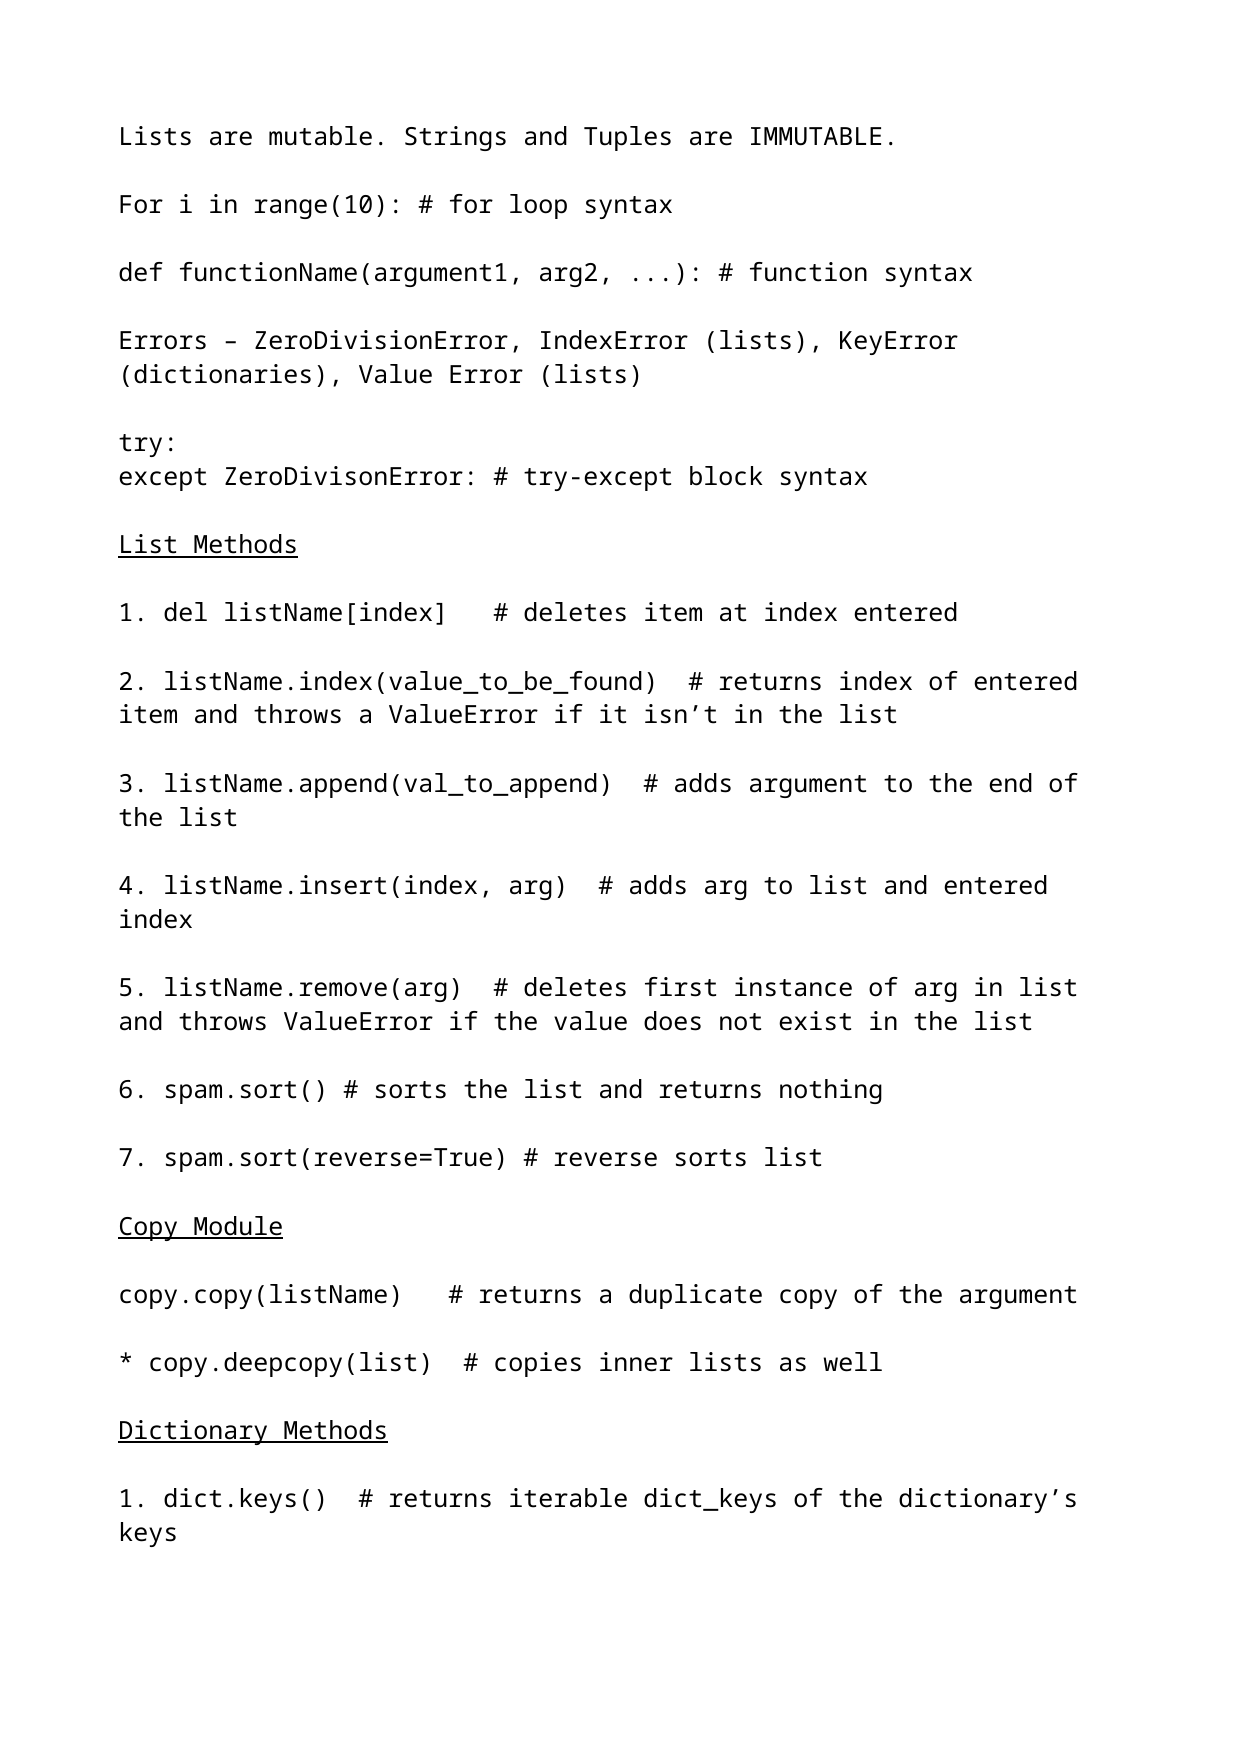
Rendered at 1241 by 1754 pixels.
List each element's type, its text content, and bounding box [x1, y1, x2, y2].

text List Methods [118, 527, 1122, 561]
text try: [118, 425, 1122, 459]
text 1. del listName[index] # deletes item at index entered [118, 595, 1122, 629]
text copy.copy(listName) # returns a duplicate copy of the argument [118, 1276, 1122, 1310]
text * copy.deepcopy(list) # copies inner lists as well [118, 1344, 1122, 1378]
text Copy Module [118, 1208, 1122, 1242]
text 3. listName.append(val_to_append) # adds argument to the end of the list [118, 765, 1122, 833]
text Dictionary Methods [118, 1412, 1122, 1447]
text 7. spam.sort(reverse=True) # reverse sorts list [118, 1140, 1122, 1174]
text except ZeroDivisonError: # try-except block syntax [118, 459, 1122, 493]
text For i in range(10): # for loop syntax [118, 186, 1122, 220]
text Lists are mutable. Strings and Tuples are IMMUTABLE. [118, 118, 1122, 152]
text 1. dict.keys() # returns iterable dict_keys of the dictionary’s keys [118, 1481, 1122, 1549]
text 5. listName.remove(arg) # deletes first instance of arg in list and throws ValueError if the value does not exist in the list [118, 970, 1122, 1038]
text def functionName(argument1, arg2, ...): # function syntax [118, 254, 1122, 288]
text 2. listName.index(value_to_be_found) # returns index of entered item and throws a ValueError if it isn’t in the list [118, 663, 1122, 731]
text Errors – ZeroDivisionError, IndexError (lists), KeyError (dictionaries), Value Error (lists) [118, 322, 1122, 391]
text 6. spam.sort() # sorts the list and returns nothing [118, 1072, 1122, 1106]
text 4. listName.insert(index, arg) # adds arg to list and entered index [118, 867, 1122, 936]
